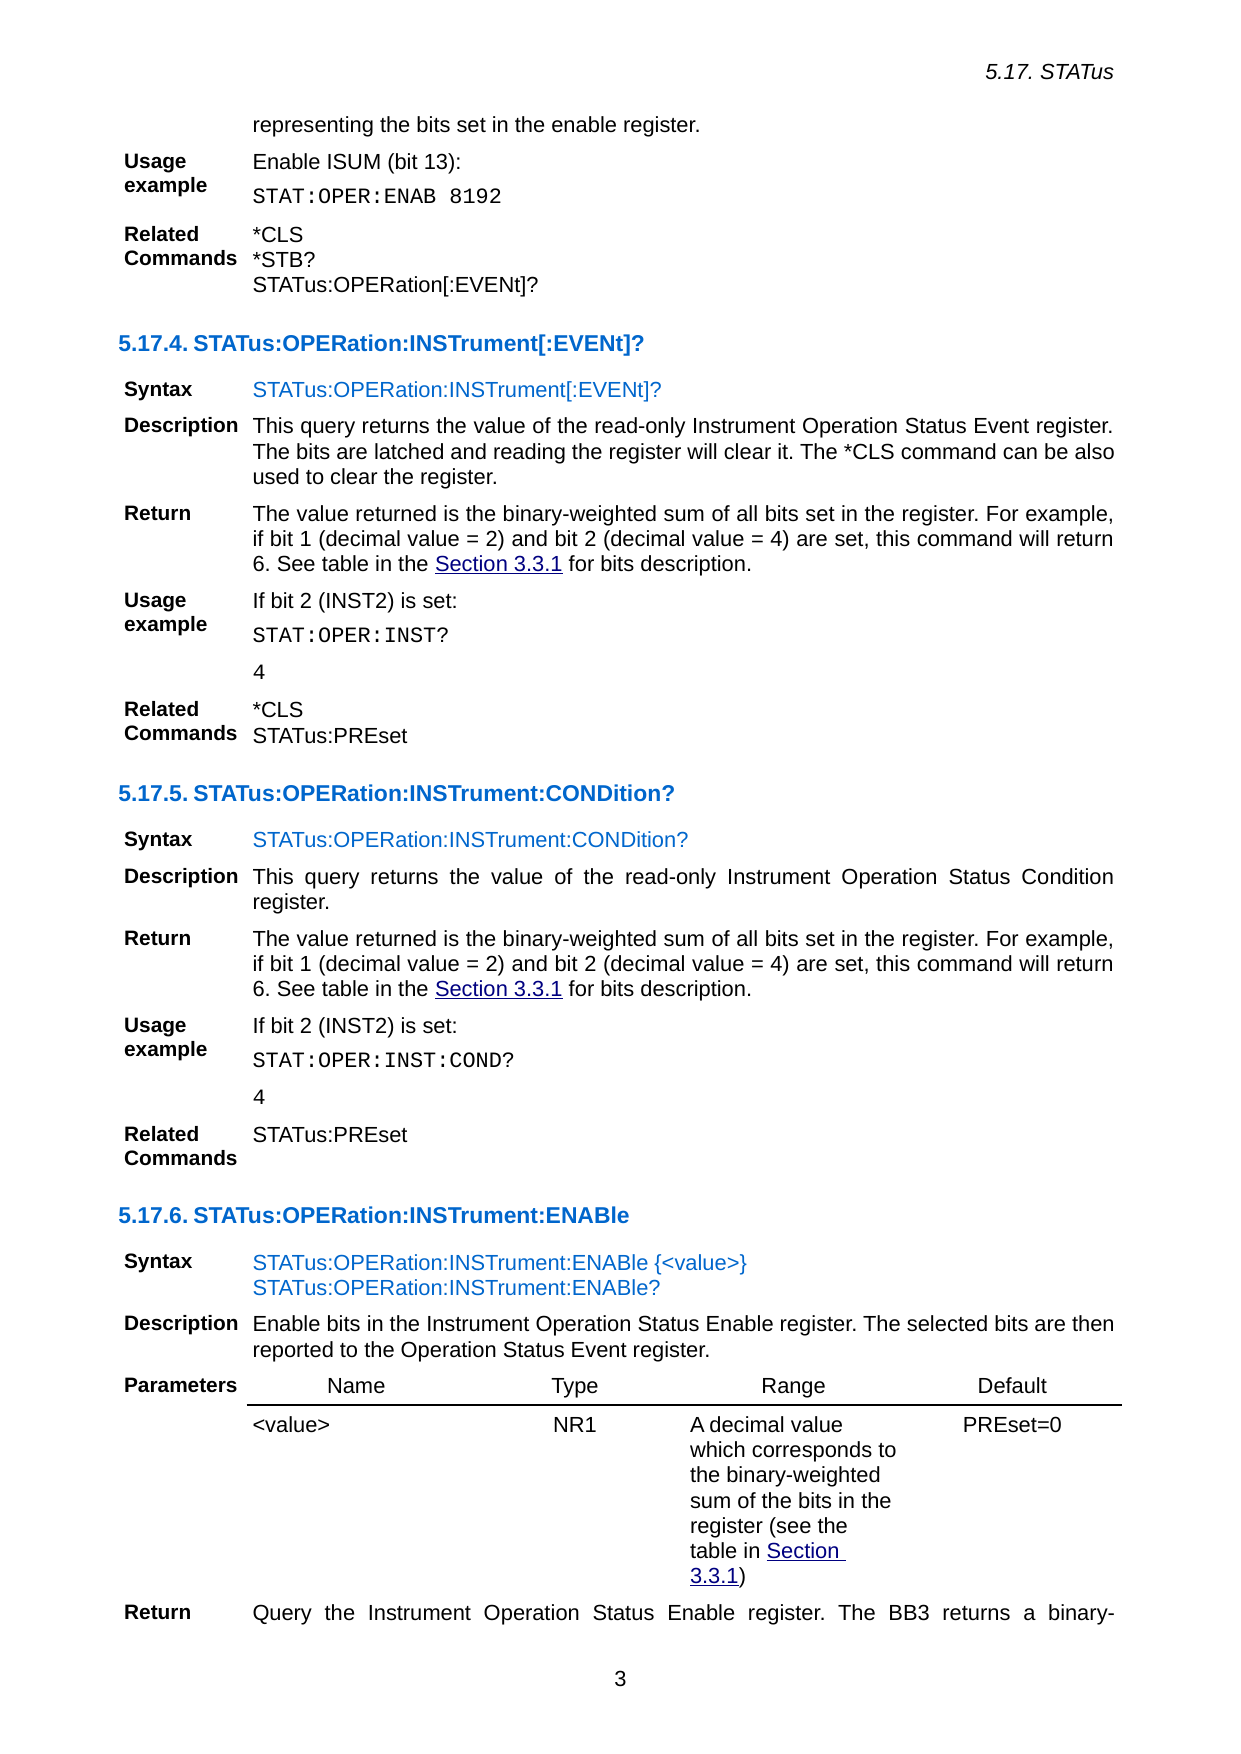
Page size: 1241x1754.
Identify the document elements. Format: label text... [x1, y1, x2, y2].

table_cell If bit 2 (INST2) is set: STAT:OPER:INST:COND? 4 [247, 1007, 1122, 1117]
table_header Syntax [118, 371, 247, 408]
table_cell Range [684, 1368, 903, 1404]
table_cell The value returned is the binary-weighted sum of all bits set in the register. For example, if bit 1 (decimal value = 2) and bit 2 (decimal value = 4) are set, this command will return 6. See table in the Section 3.3.1 for bits description. [247, 920, 1122, 1007]
table_cell <value> [247, 1406, 465, 1594]
table_header Syntax [118, 821, 247, 858]
table_header STATus:OPERation:INSTrument[:EVENt]? [247, 371, 1122, 408]
table_cell A decimal value which corresponds to the binary-weighted sum of the bits in the register (see the table in Section 3.3.1) [684, 1406, 903, 1594]
table_header STATus:OPERation:INSTrument:CONDition? [247, 821, 1122, 858]
table_cell Return [118, 920, 247, 1007]
table_cell Usage example [118, 1007, 247, 1117]
table_cell Default [903, 1368, 1122, 1404]
table_cell Description [118, 408, 247, 495]
table_cell If bit 2 (INST2) is set: STAT:OPER:INST? 4 [247, 582, 1122, 692]
subtitle STATus:OPERation:INSTrument[:EVENt]? [118, 330, 1122, 356]
table_cell The value returned is the binary-weighted sum of all bits set in the register. For example, if bit 1 (decimal value = 2) and bit 2 (decimal value = 4) are set, this command will return 6. See table in the Section 3.3.1 for bits description. [247, 495, 1122, 582]
table_cell representing the bits set in the enable register. [247, 106, 1122, 143]
table_cell Query the Instrument Operation Status Enable register. The BB3 returns a binary- [247, 1594, 1122, 1631]
table_cell Usage example [118, 143, 247, 216]
table_cell Name [247, 1368, 465, 1404]
table_cell Related Commands [118, 692, 247, 753]
table_cell PREset=0 [903, 1406, 1122, 1594]
table_cell Parameters [118, 1368, 247, 1594]
table_cell Return [118, 495, 247, 582]
table_header STATus:OPERation:INSTrument:ENABle {<value>} STATus:OPERation:INSTrument:ENABle? [247, 1244, 1122, 1306]
table_cell Description [118, 858, 247, 920]
table_cell STATus:PREset [247, 1117, 1122, 1176]
table_cell Related Commands [118, 1117, 247, 1176]
table_cell [118, 106, 247, 143]
table_cell *CLS STATus:PREset [247, 692, 1122, 753]
table_cell Enable bits in the Instrument Operation Status Enable register. The selected bits are then reported to the Operation Status Event register. [247, 1306, 1122, 1367]
table_cell NR1 [465, 1406, 684, 1594]
table_cell This query returns the value of the read-only Instrument Operation Status Condition register. [247, 858, 1122, 920]
table_cell Usage example [118, 582, 247, 692]
table_cell Return [118, 1594, 247, 1631]
table_cell Enable ISUM (bit 13): STAT:OPER:ENAB 8192 [247, 143, 1122, 216]
subtitle STATus:OPERation:INSTrument:ENABle [118, 1202, 1122, 1229]
table_header Syntax [118, 1244, 247, 1306]
table_cell This query returns the value of the read-only Instrument Operation Status Event register. The bits are latched and reading the register will clear it. The *CLS command can be also used to clear the register. [247, 408, 1122, 495]
table_cell *CLS *STB? STATus:OPERation[:EVENt]? [247, 216, 1122, 303]
table_cell Related Commands [118, 216, 247, 303]
table_cell Type [465, 1368, 684, 1404]
table_cell Description [118, 1306, 247, 1367]
subtitle STATus:OPERation:INSTrument:CONDition? [118, 780, 1122, 806]
